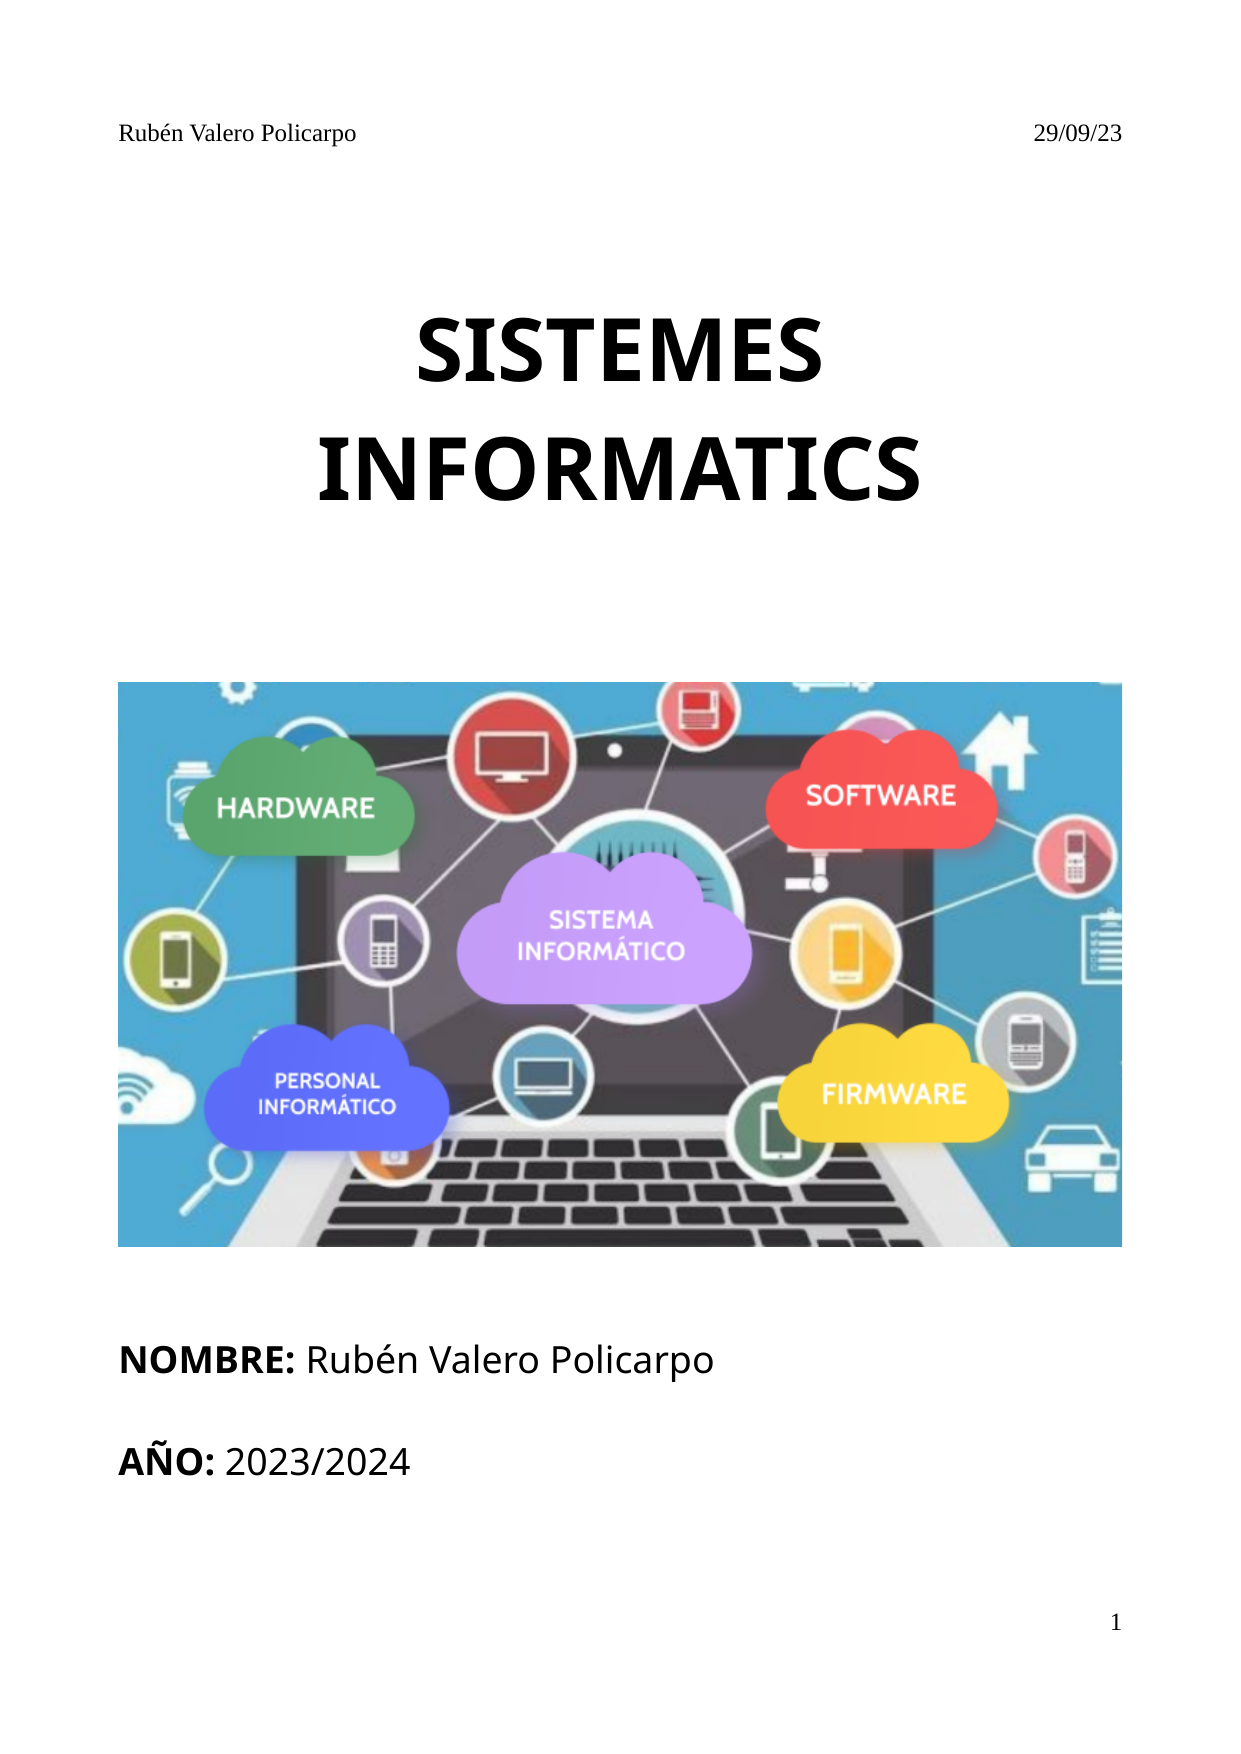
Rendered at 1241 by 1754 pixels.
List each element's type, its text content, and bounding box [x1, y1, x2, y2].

text AÑO: 2023/2024 [118, 1435, 1122, 1486]
picture [118, 682, 1123, 1247]
text NOMBRE: Rubén Valero Policarpo [118, 1333, 1122, 1384]
title SISTEMES INFORMATICS [118, 288, 1122, 526]
